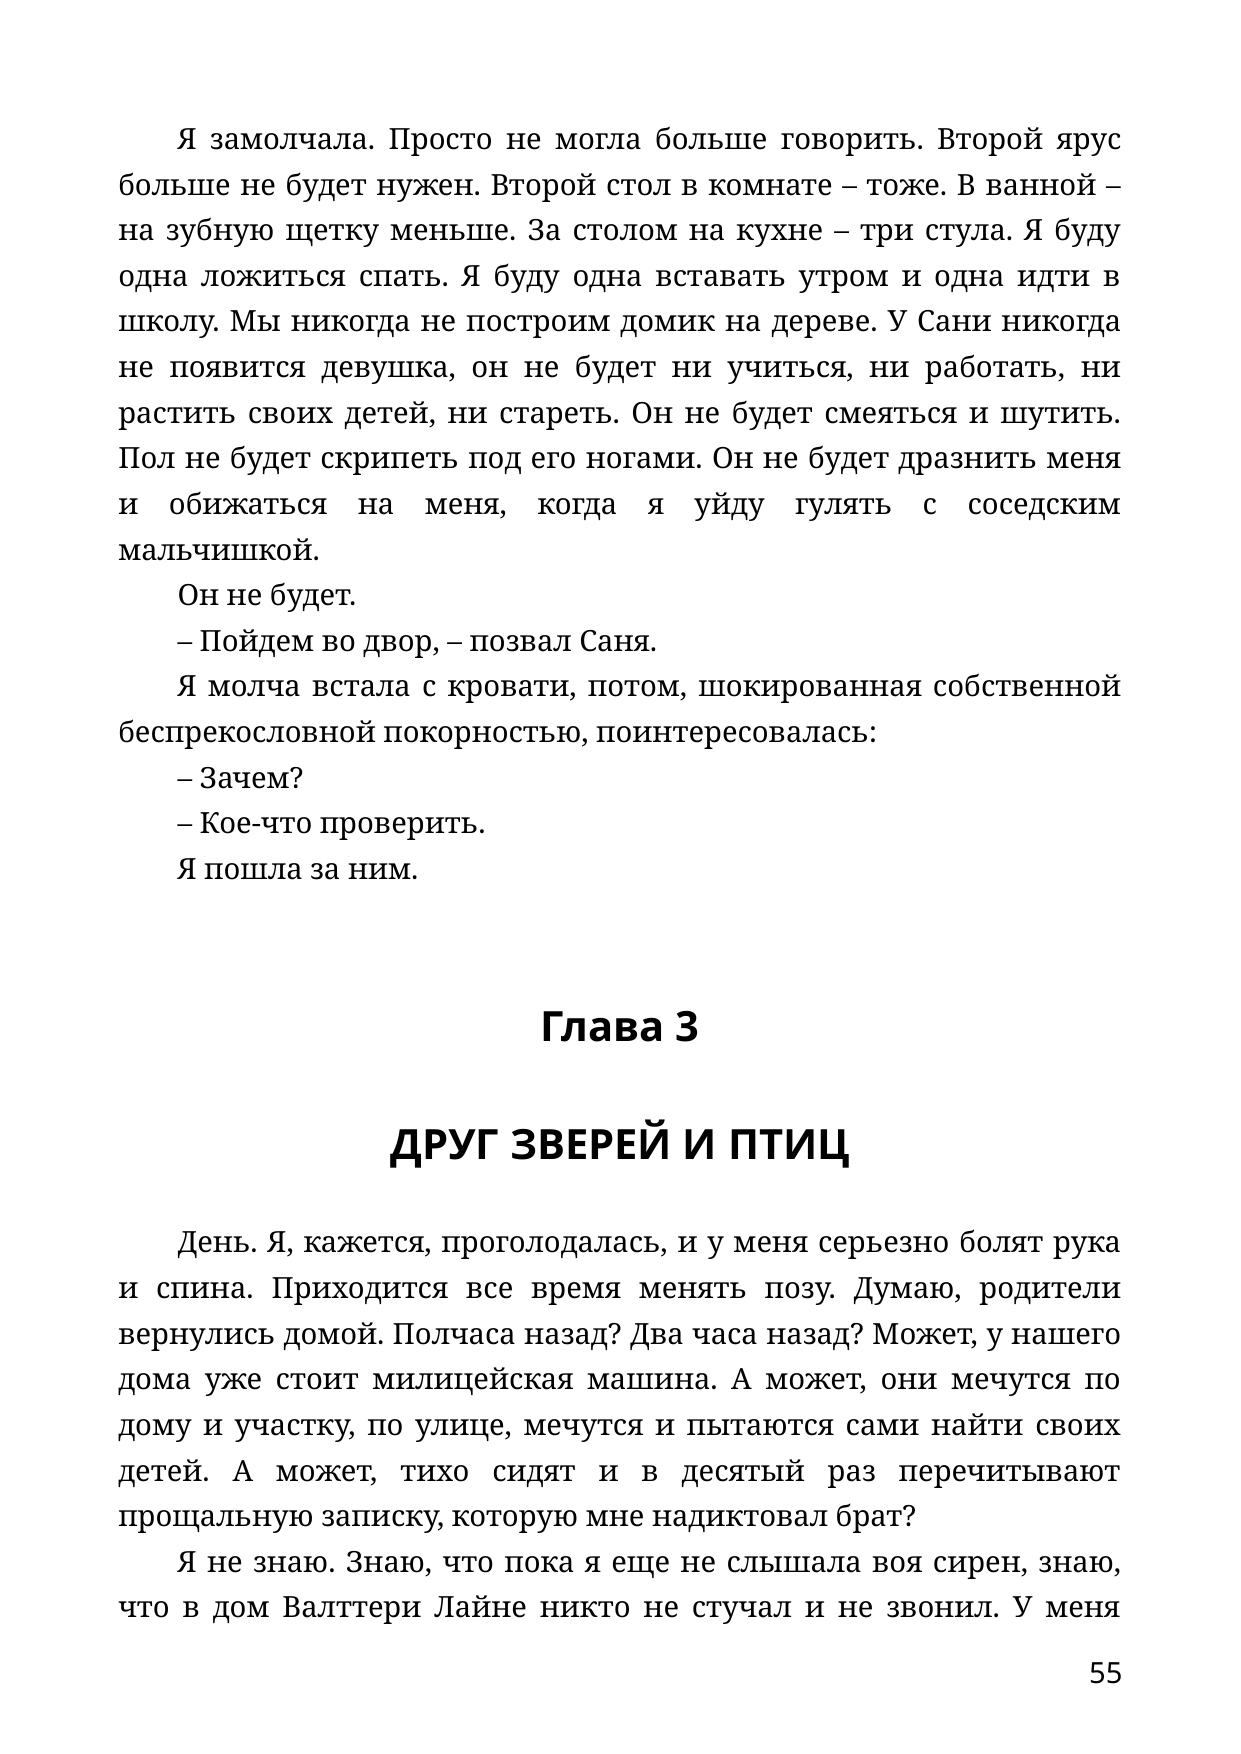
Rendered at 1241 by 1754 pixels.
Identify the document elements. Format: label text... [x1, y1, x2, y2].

text Я не знаю. Знаю, что пока я еще не слышала воя сирен, знаю, что в дом Валттери Лайне никто не стучал и не звонил. У меня [118, 1541, 1122, 1626]
text День. Я, кажется, проголодалась, и у меня серьезно болят рука и спина. Приходится все время менять позу. Думаю, родители вернулись домой. Полчаса назад? Два часа назад? Может, у нашего дома уже стоит милицейская машина. А может, они мечутся по дому и участку, по улице, мечутся и пытаются сами найти своих детей. А может, тихо сидят и в десятый раз перечитывают прощальную записку, которую мне надиктовал брат? [118, 1222, 1122, 1535]
text Я молча встала с кровати, потом, шокированная собственной беспрекословной покорностью, поинтересовалась: [118, 666, 1122, 751]
text – Зачем? [118, 757, 1122, 797]
text Я замолчала. Просто не могла больше говорить. Второй ярус больше не будет нужен. Второй стол в комнате – тоже. В ванной – на зубную щетку меньше. За столом на кухне – три стула. Я буду одна ложиться спать. Я буду одна вставать утром и одна идти в школу. Мы никогда не построим домик на дереве. У Сани никогда не появится девушка, он не будет ни учиться, ни работать, ни растить своих детей, ни стареть. Он не будет смеяться и шутить. Пол не будет скрипеть под его ногами. Он не будет дразнить меня и обижаться на меня, когда я уйду гулять с соседским мальчишкой. [118, 118, 1122, 568]
text – Пойдем во двор, – позвал Саня. [118, 620, 1122, 660]
text Он не будет. [118, 574, 1122, 614]
text Я пошла за ним. [118, 848, 1122, 888]
text Глава 3 [118, 997, 1122, 1053]
text – Кое-что проверить. [118, 802, 1122, 842]
text ДРУГ ЗВЕРЕЙ И ПТИЦ [118, 1115, 1122, 1172]
